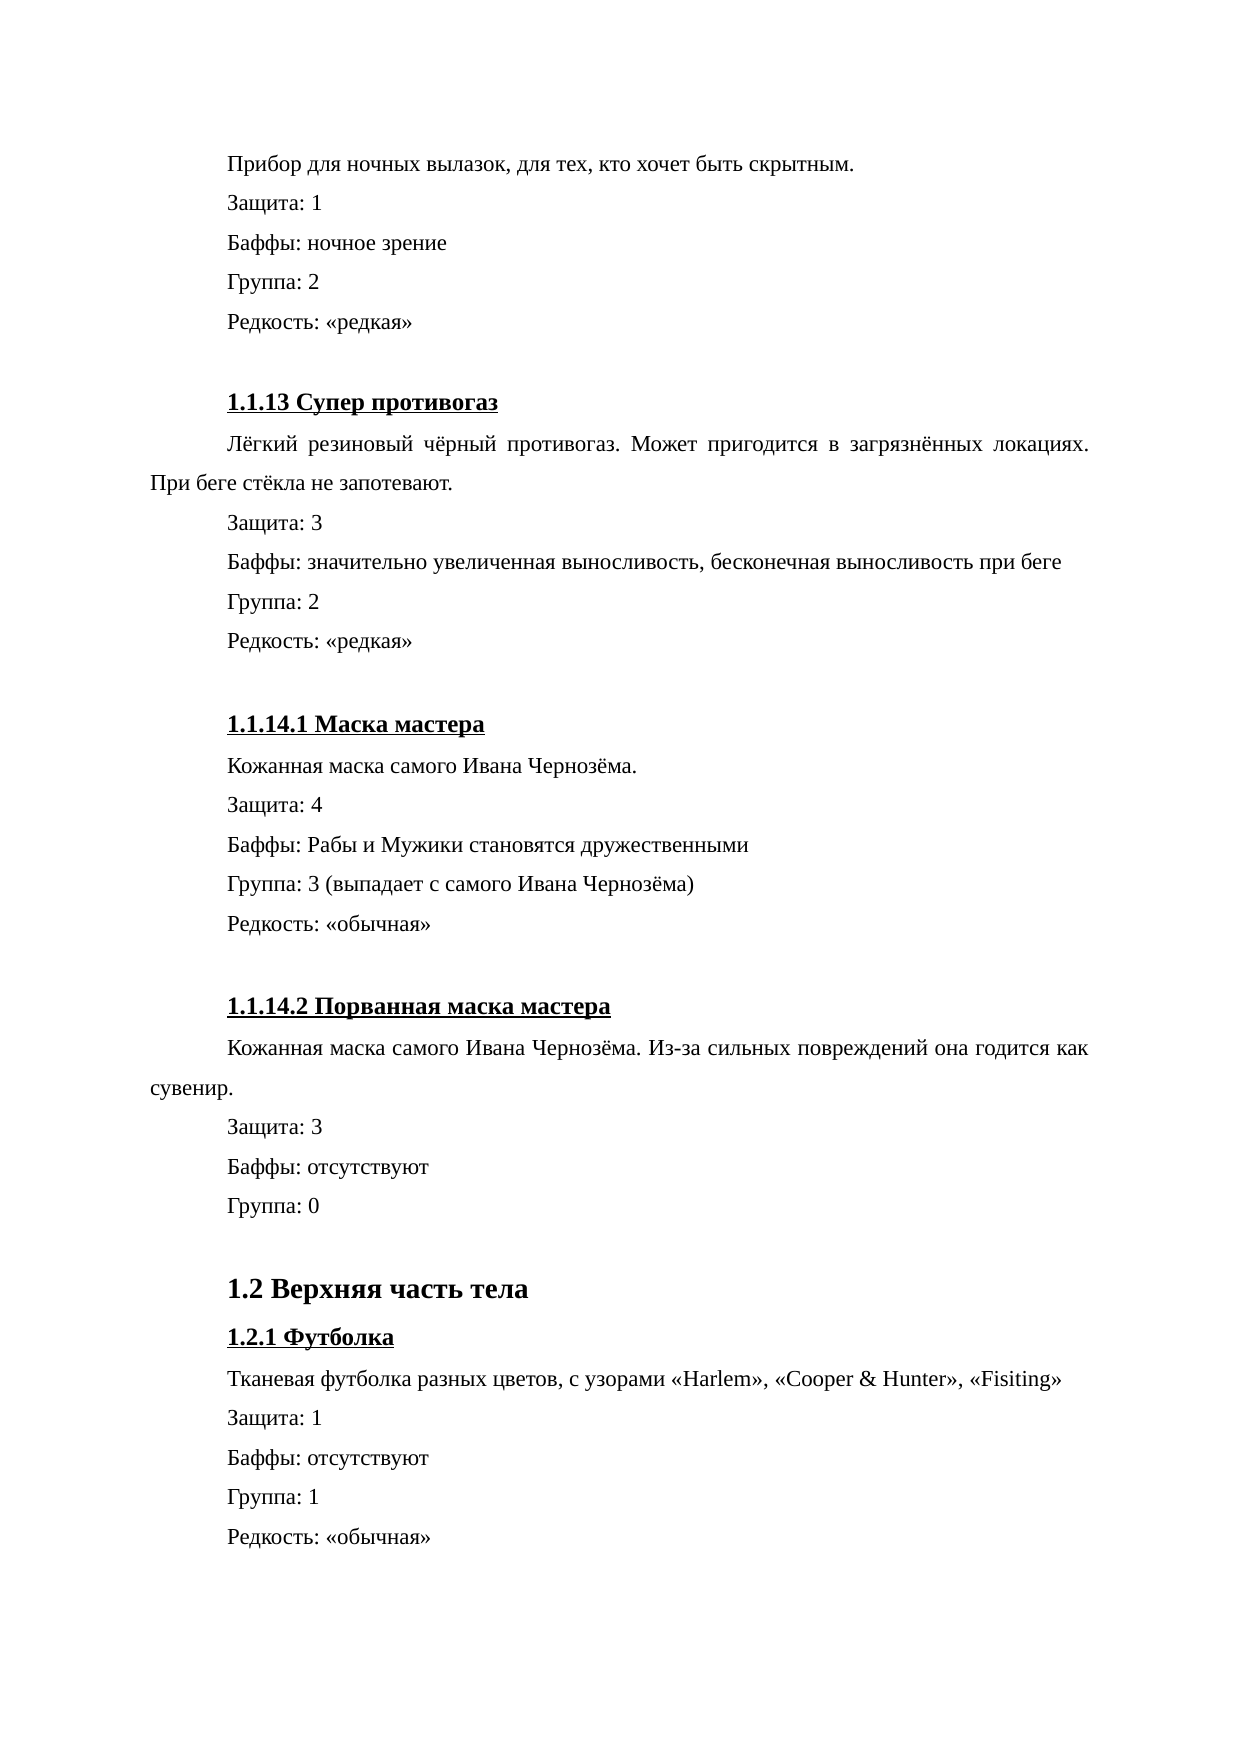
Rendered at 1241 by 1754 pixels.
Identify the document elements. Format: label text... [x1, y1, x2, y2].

text 1.2.1 Футболка [150, 1322, 1090, 1350]
text Прибор для ночных вылазок, для тех, кто хочет быть скрытным. [150, 150, 1090, 176]
text Защита: 3 [150, 1113, 1090, 1140]
text Защита: 3 [150, 509, 1090, 535]
text Баффы: отсутствуют [150, 1444, 1090, 1470]
text Тканевая футболка разных цветов, с узорами «Harlem», «Cooper & Hunter», «Fisiting» [150, 1365, 1090, 1391]
text 1.1.14.1 Маска мастера [150, 709, 1090, 738]
text 1.2 Верхняя часть тела [150, 1271, 1090, 1305]
text 1.1.13 Супер противогаз [150, 387, 1090, 416]
text 1.1.14.2 Порванная маска мастера [150, 991, 1090, 1020]
text Группа: 0 [150, 1192, 1090, 1219]
text Баффы: значительно увеличенная выносливость, бесконечная выносливость при беге [150, 548, 1090, 575]
text Баффы: Рабы и Мужики становятся дружественными [150, 831, 1090, 857]
text Редкость: «редкая» [150, 308, 1090, 334]
text Баффы: отсутствуют [150, 1153, 1090, 1179]
text Редкость: «обычная» [150, 1523, 1090, 1549]
text Баффы: ночное зрение [150, 229, 1090, 255]
text Группа: 2 [150, 268, 1090, 295]
text Группа: 1 [150, 1483, 1090, 1509]
text Защита: 1 [150, 1404, 1090, 1431]
text Кожанная маска самого Ивана Чернозёма. Из-за сильных повреждений она годится как сувенир. [150, 1034, 1090, 1100]
text Лёгкий резиновый чёрный противогаз. Может пригодится в загрязнённых локациях. При беге стёкла не запотевают. [150, 430, 1090, 496]
text Защита: 1 [150, 189, 1090, 216]
text Защита: 4 [150, 791, 1090, 818]
text Группа: 3 (выпадает с самого Ивана Чернозёма) [150, 870, 1090, 897]
text Кожанная маска самого Ивана Чернозёма. [150, 752, 1090, 778]
text Группа: 2 [150, 588, 1090, 614]
text Редкость: «обычная» [150, 910, 1090, 936]
text Редкость: «редкая» [150, 627, 1090, 654]
